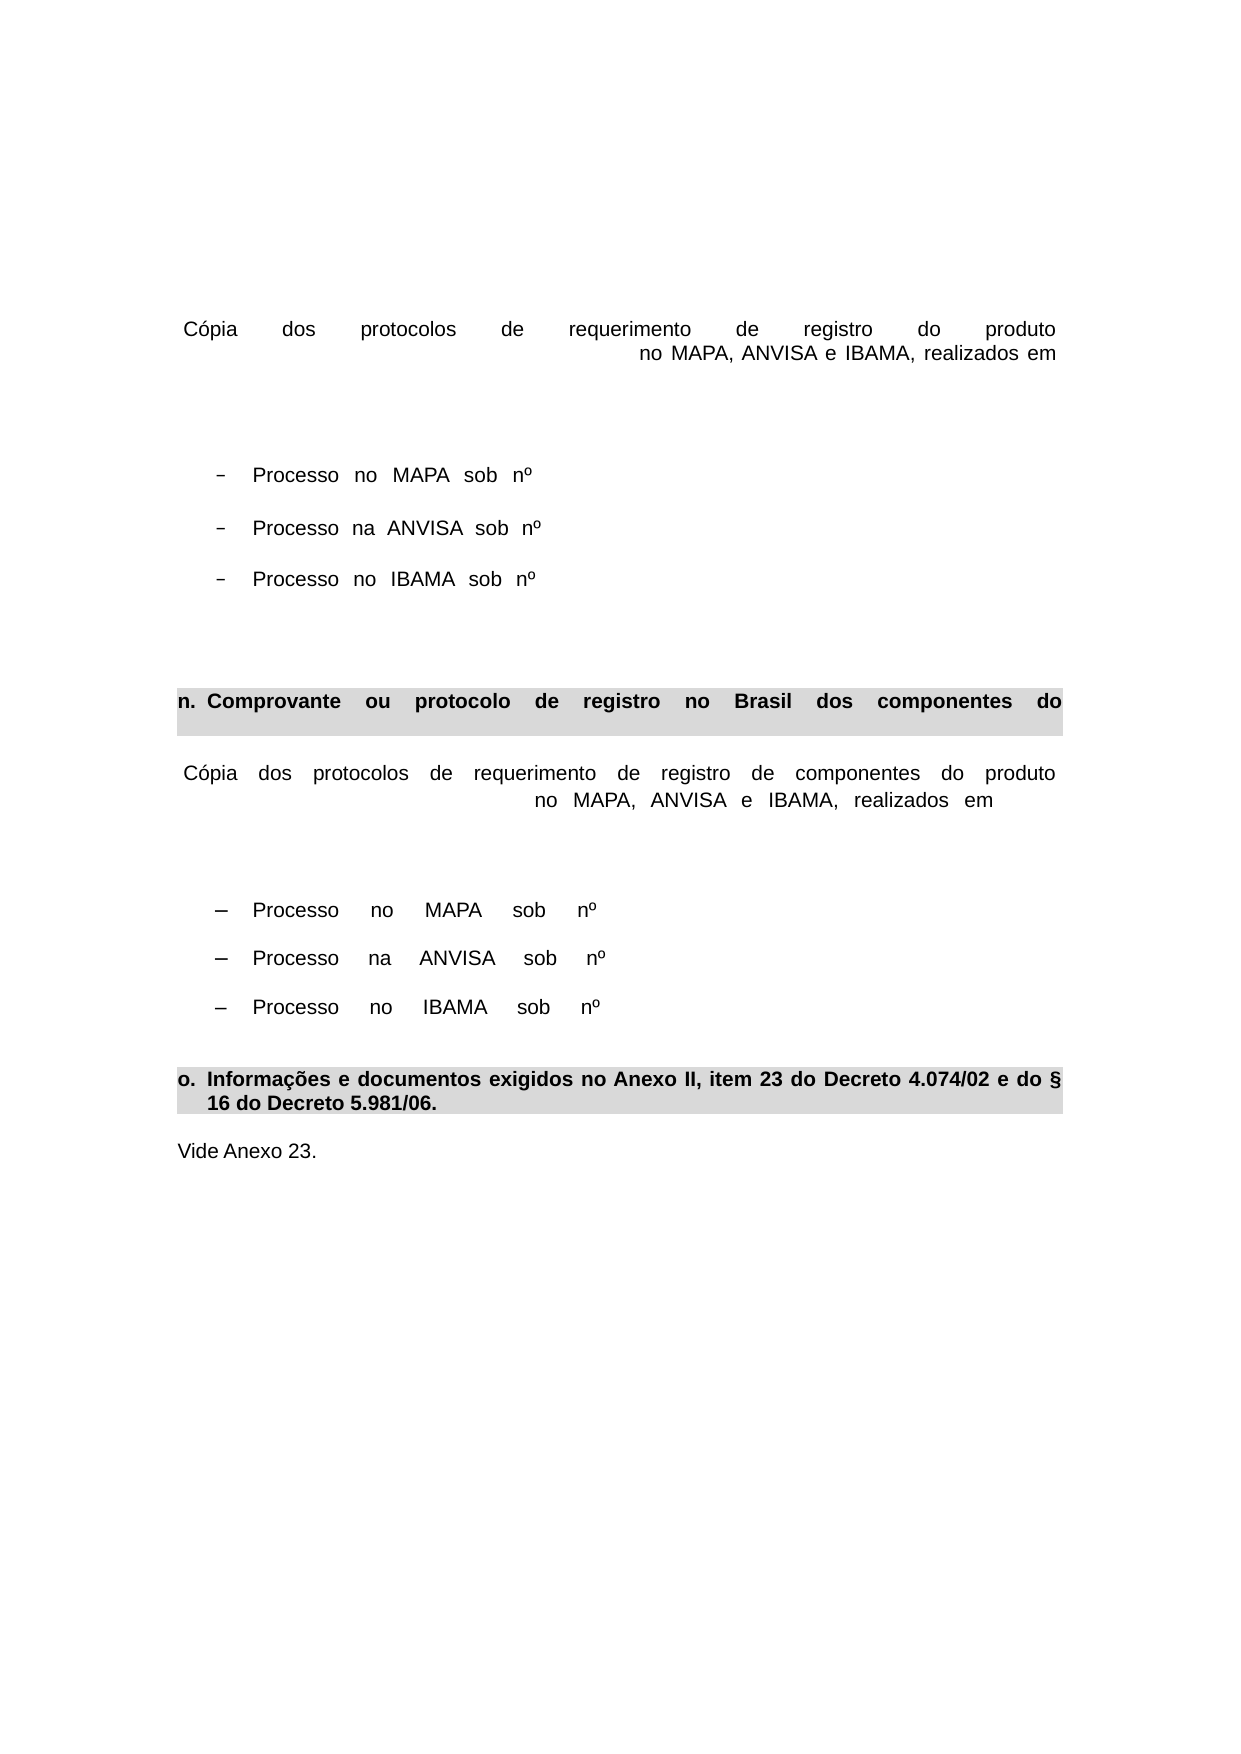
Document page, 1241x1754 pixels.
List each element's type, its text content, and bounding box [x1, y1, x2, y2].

list Informações e documentos exigidos no Anexo II, item 23 do Decreto 4.074/02 e do § 16 do Decreto 5.981/06. [177, 1067, 1063, 1114]
text </for> [183, 617, 1057, 641]
text Cópia dos protocolos de requerimento de registro do produto <techincal_reg.technical_product_id.name> no MAPA, ANVISA e IBAMA, realizados em <for each="process in processes(techincal_reg, 'MAPA')"><if test="process.open_official_letter_id"><if test="process.open_official_letter_id.protocol_date"><formatLang(process.open_official_letter_id.protocol_date,date=True)></if></if></for> [183, 317, 1057, 461]
list Processo no IBAMA sob nº <for each="process in processes(o, 'IBAMA')"><process.name></for> [215, 995, 1063, 1043]
list Processo no IBAMA sob nº <for each="process in processes(techincal_reg, 'IBAMA')"><process.name></for> [215, 564, 1063, 617]
list Comprovante ou protocolo de registro no Brasil dos componentes do <o.formulated_product_id.name> [177, 688, 1063, 736]
text Vide Anexo 23. [177, 1138, 1063, 1162]
list Processo na ANVISA sob nº <for each="process in processes(o, 'ANVISA')"><process.name></for> [215, 946, 1063, 995]
text <for each="techincal_reg in techincal.technical_product_registry_ids"> [183, 293, 1057, 317]
text Cópia dos protocolos de requerimento de registro de componentes do produto <o.formulated_product_id.name> no MAPA, ANVISA e IBAMA, realizados em <for each="process in processes(o, 'MAPA')"><if test="process.open_official_letter_id"><if test="process.open_official_letter_id.protocol_date"><formatLang(process.open_official_letter_id.protocol_date,date=True)></if></if></for> [183, 760, 1057, 894]
list Processo no MAPA sob nº <for each="process in processes(o, 'MAPA')"><process.name></for> [215, 898, 1063, 946]
list Processo no MAPA sob nº <for each="process in processes(techincal_reg, 'MAPA')"><process.name></for> [215, 461, 1063, 513]
text <for each="techincal in o.techincal_product_ids"> [183, 269, 1057, 293]
text </for> [183, 641, 1057, 664]
list Processo na ANVISA sob nº <for each="process in processes(techincal_reg, 'ANVISA')"><process.name></for> [215, 513, 1063, 564]
